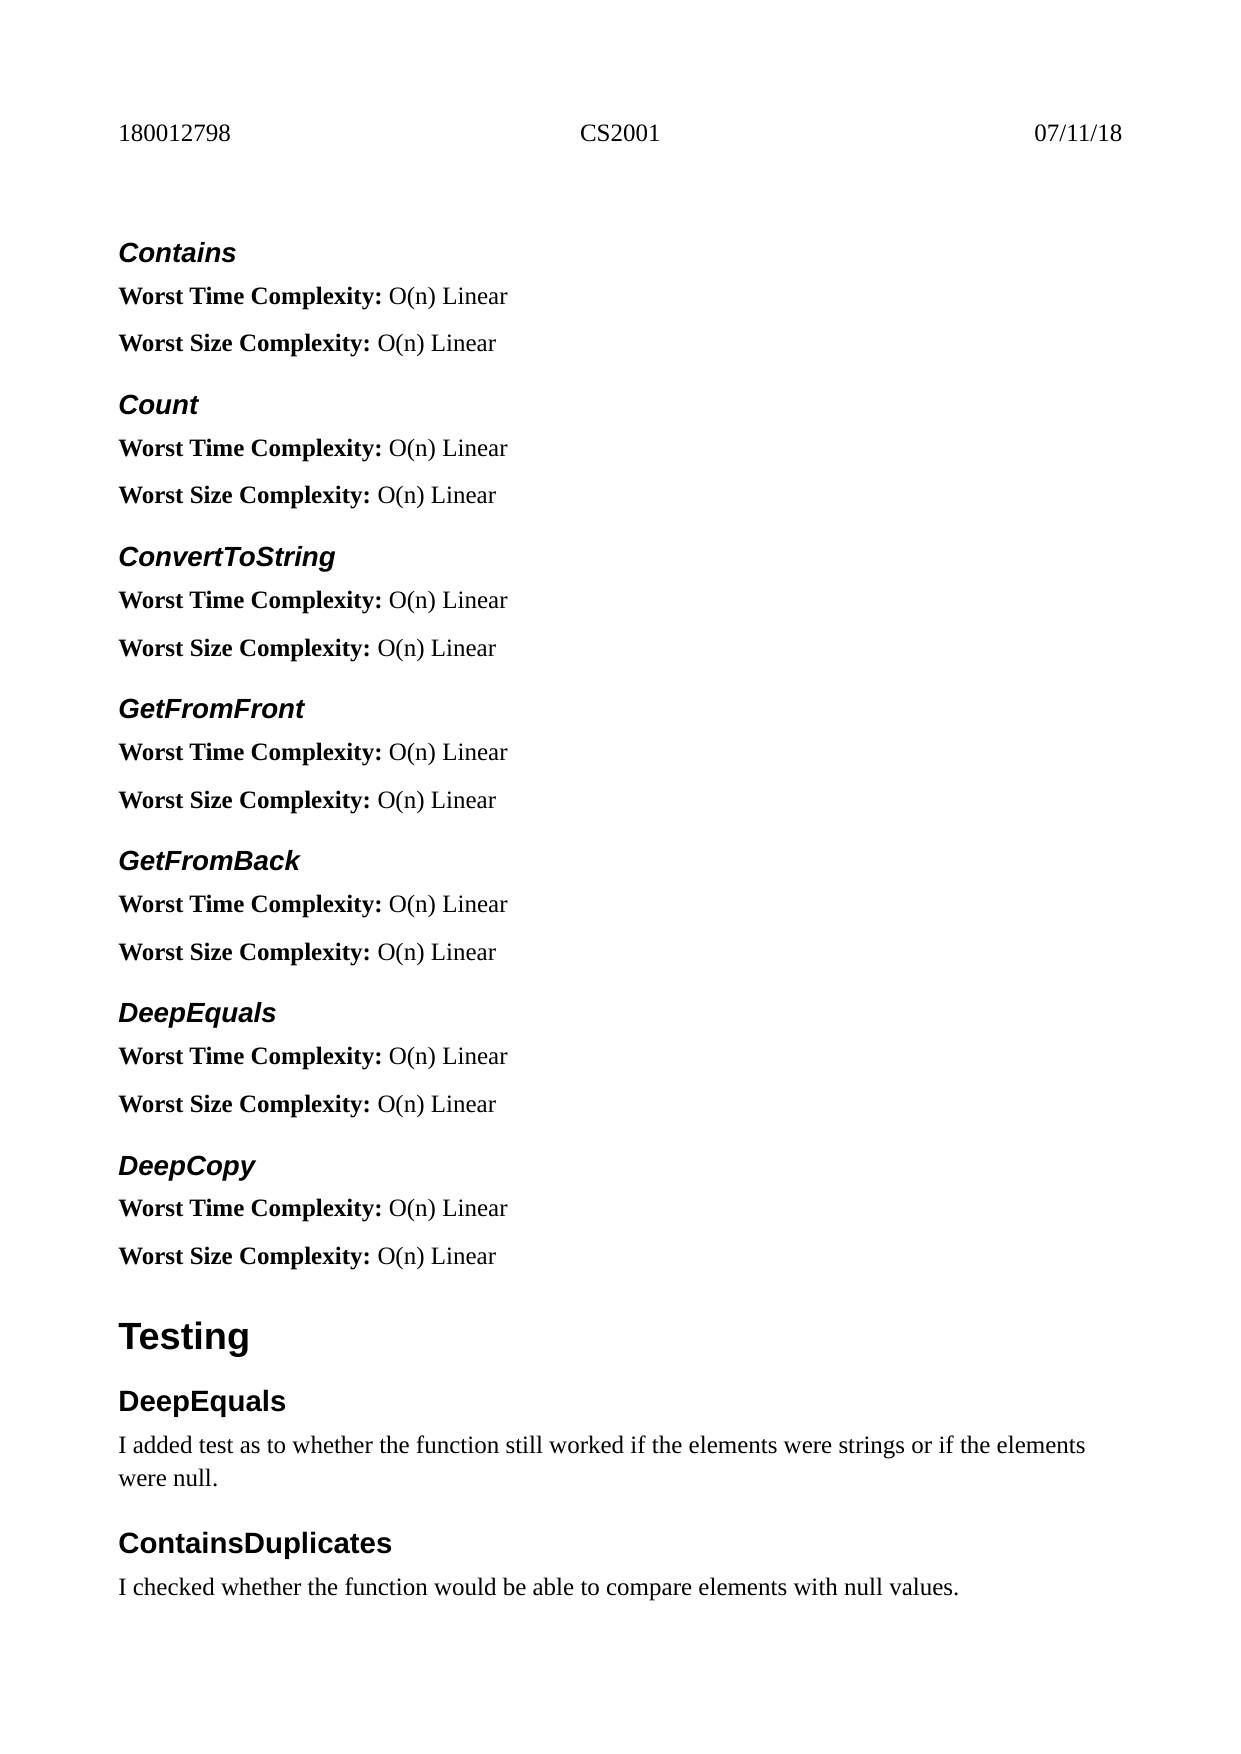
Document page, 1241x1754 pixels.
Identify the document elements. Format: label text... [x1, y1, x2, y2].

text Worst Time Complexity: O(n) Linear [118, 889, 1122, 918]
subtitle DeepCopy [118, 1149, 1122, 1181]
subtitle GetFromFront [118, 693, 1122, 724]
text Worst Size Complexity: O(n) Linear [118, 328, 1122, 357]
subtitle Count [118, 388, 1122, 420]
subtitle Testing [118, 1313, 1122, 1357]
text Worst Size Complexity: O(n) Linear [118, 1089, 1122, 1118]
text Worst Size Complexity: O(n) Linear [118, 937, 1122, 966]
text Worst Size Complexity: O(n) Linear [118, 785, 1122, 813]
text Worst Size Complexity: O(n) Linear [118, 481, 1122, 509]
subtitle ContainsDuplicates [118, 1526, 1122, 1559]
text Worst Time Complexity: O(n) Linear [118, 433, 1122, 462]
subtitle DeepEquals [118, 1384, 1122, 1418]
text Worst Time Complexity: O(n) Linear [118, 1041, 1122, 1070]
text I added test as to whether the function still worked if the elements were strings or if the elements were null. [118, 1431, 1122, 1492]
subtitle DeepEquals [118, 997, 1122, 1029]
text Worst Time Complexity: O(n) Linear [118, 281, 1122, 309]
text I checked whether the function would be able to compare elements with null values. [118, 1572, 1122, 1601]
subtitle Contains [118, 236, 1122, 268]
text Worst Time Complexity: O(n) Linear [118, 737, 1122, 766]
subtitle GetFromBack [118, 845, 1122, 877]
text Worst Time Complexity: O(n) Linear [118, 1193, 1122, 1222]
text Worst Size Complexity: O(n) Linear [118, 633, 1122, 661]
text Worst Time Complexity: O(n) Linear [118, 585, 1122, 614]
subtitle ConvertToString [118, 541, 1122, 572]
text Worst Size Complexity: O(n) Linear [118, 1241, 1122, 1270]
